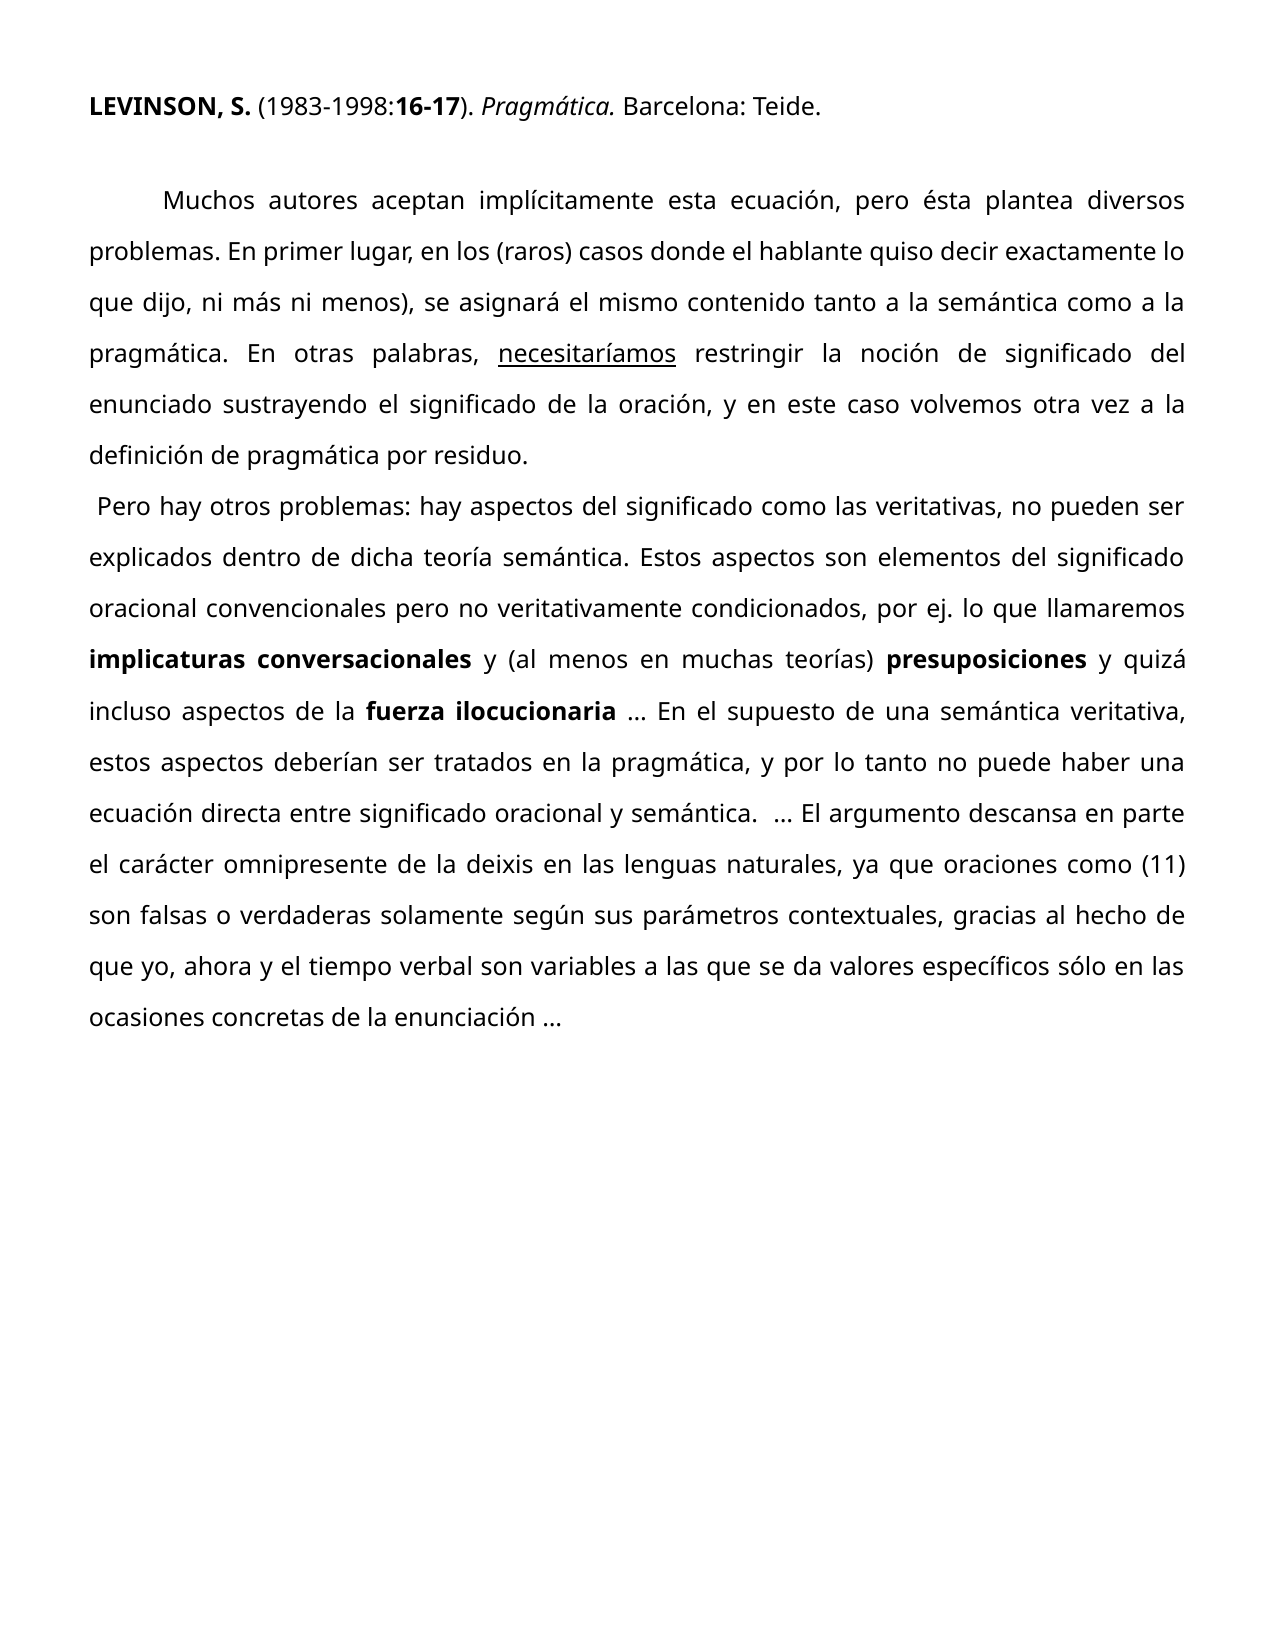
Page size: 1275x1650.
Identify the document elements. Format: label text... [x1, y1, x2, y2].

text Muchos autores aceptan implícitamente esta ecuación, pero ésta plantea diversos problemas. En primer lugar, en los (raros) casos donde el hablante quiso decir exactamente lo que dijo, ni más ni menos), se asignará el mismo contenido tanto a la semántica como a la pragmática. En otras palabras, necesitaríamos restringir la noción de significado del enunciado sustrayendo el significado de la oración, y en este caso volvemos otra vez a la definición de pragmática por residuo. [88, 183, 1186, 472]
text Pero hay otros problemas: hay aspectos del significado como las veritativas, no pueden ser explicados dentro de dicha teoría semántica. Estos aspectos son elementos del significado oracional convencionales pero no veritativamente condicionados, por ej. lo que llamaremos implicaturas conversacionales y (al menos en muchas teorías) presuposiciones y quizá incluso aspectos de la fuerza ilocucionaria … En el supuesto de una semántica veritativa, estos aspectos deberían ser tratados en la pragmática, y por lo tanto no puede haber una ecuación directa entre significado oracional y semántica. … El argumento descansa en parte el carácter omnipresente de la deixis en las lenguas naturales, ya que oraciones como (11) son falsas o verdaderas solamente según sus parámetros contextuales, gracias al hecho de que yo, ahora y el tiempo verbal son variables a las que se da valores específicos sólo en las ocasiones concretas de la enunciación … [88, 489, 1186, 1033]
text LEVINSON, S. (1983-1998:16-17). Pragmática. Barcelona: Teide. [88, 88, 1186, 123]
